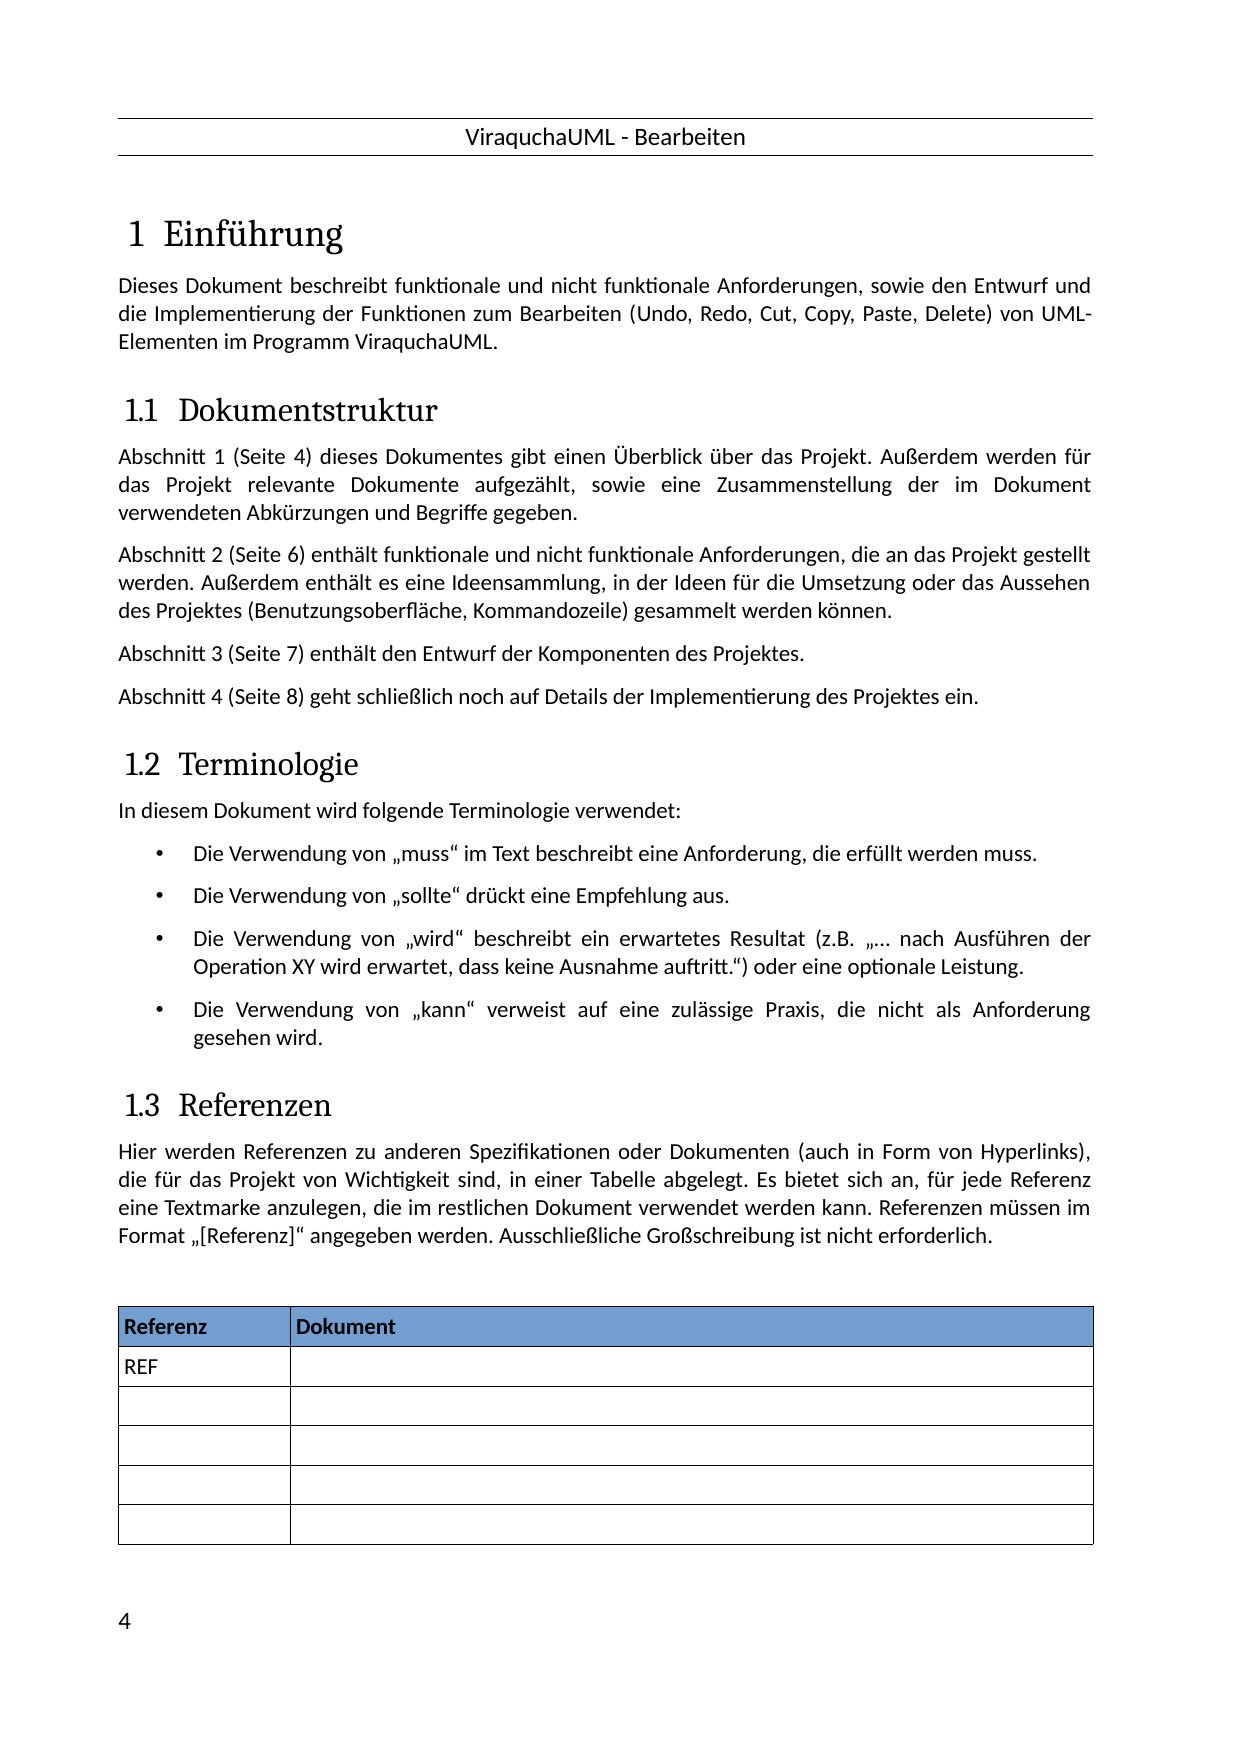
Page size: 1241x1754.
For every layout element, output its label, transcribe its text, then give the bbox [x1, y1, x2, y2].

list Die Verwendung von „kann“ verweist auf eine zulässige Praxis, die nicht als Anforderung gesehen wird. [156, 995, 1093, 1051]
text In diesem Dokument wird folgende Terminologie verwendet: [118, 796, 1093, 824]
table_cell [291, 1505, 1093, 1544]
list Die Verwendung von „sollte“ drückt eine Empfehlung aus. [156, 881, 1093, 909]
table_cell [119, 1387, 290, 1425]
text Abschnitt 1 (Seite 4) dieses Dokumentes gibt einen Überblick über das Projekt. Außerdem werden für das Projekt relevante Dokumente aufgezählt, sowie eine Zusammenstellung der im Dokument verwendeten Abkürzungen und Begriffe gegeben. [118, 442, 1093, 526]
table_cell [291, 1387, 1093, 1425]
table_cell [291, 1466, 1093, 1504]
table_header Dokument [291, 1307, 1093, 1346]
table_cell [119, 1505, 290, 1544]
table_cell [291, 1347, 1093, 1386]
subtitle Terminologie [118, 745, 1093, 784]
list Die Verwendung von „muss“ im Text beschreibt eine Anforderung, die erfüllt werden muss. [156, 839, 1093, 867]
subtitle Dokumentstruktur [118, 391, 1093, 429]
table_cell REF [119, 1347, 290, 1386]
list Die Verwendung von „wird“ beschreibt ein erwartetes Resultat (z.B. „… nach Ausführen der Operation XY wird erwartet, dass keine Ausnahme auftritt.“) oder eine optionale Leistung. [156, 924, 1093, 980]
table_cell [291, 1426, 1093, 1465]
table_cell [119, 1466, 290, 1504]
subtitle Einführung [118, 209, 1093, 259]
text Abschnitt 2 (Seite 6) enthält funktionale und nicht funktionale Anforderungen, die an das Projekt gestellt werden. Außerdem enthält es eine Ideensammlung, in der Ideen für die Umsetzung oder das Aussehen des Projektes (Benutzungsoberfläche, Kommandozeile) gesammelt werden können. [118, 541, 1093, 624]
text Dieses Dokument beschreibt funktionale und nicht funktionale Anforderungen, sowie den Entwurf und die Implementierung der Funktionen zum Bearbeiten (Undo, Redo, Cut, Copy, Paste, Delete) von UML-Elementen im Programm ViraquchaUML. [118, 271, 1093, 355]
subtitle Referenzen [118, 1086, 1093, 1125]
table_cell [119, 1426, 290, 1465]
text Abschnitt 3 (Seite 7) enthält den Entwurf der Komponenten des Projektes. [118, 639, 1093, 667]
text Abschnitt 4 (Seite 8) geht schließlich noch auf Details der Implementierung des Projektes ein. [118, 682, 1093, 710]
text Hier werden Referenzen zu anderen Spezifikationen oder Dokumenten (auch in Form von Hyperlinks), die für das Projekt von Wichtigkeit sind, in einer Tabelle abgelegt. Es bietet sich an, für jede Referenz eine Textmarke anzulegen, die im restlichen Dokument verwendet werden kann. Referenzen müssen im Format „[Referenz]“ angegeben werden. Ausschließliche Großschreibung ist nicht erforderlich. [118, 1137, 1093, 1249]
table_header Referenz [119, 1307, 290, 1346]
